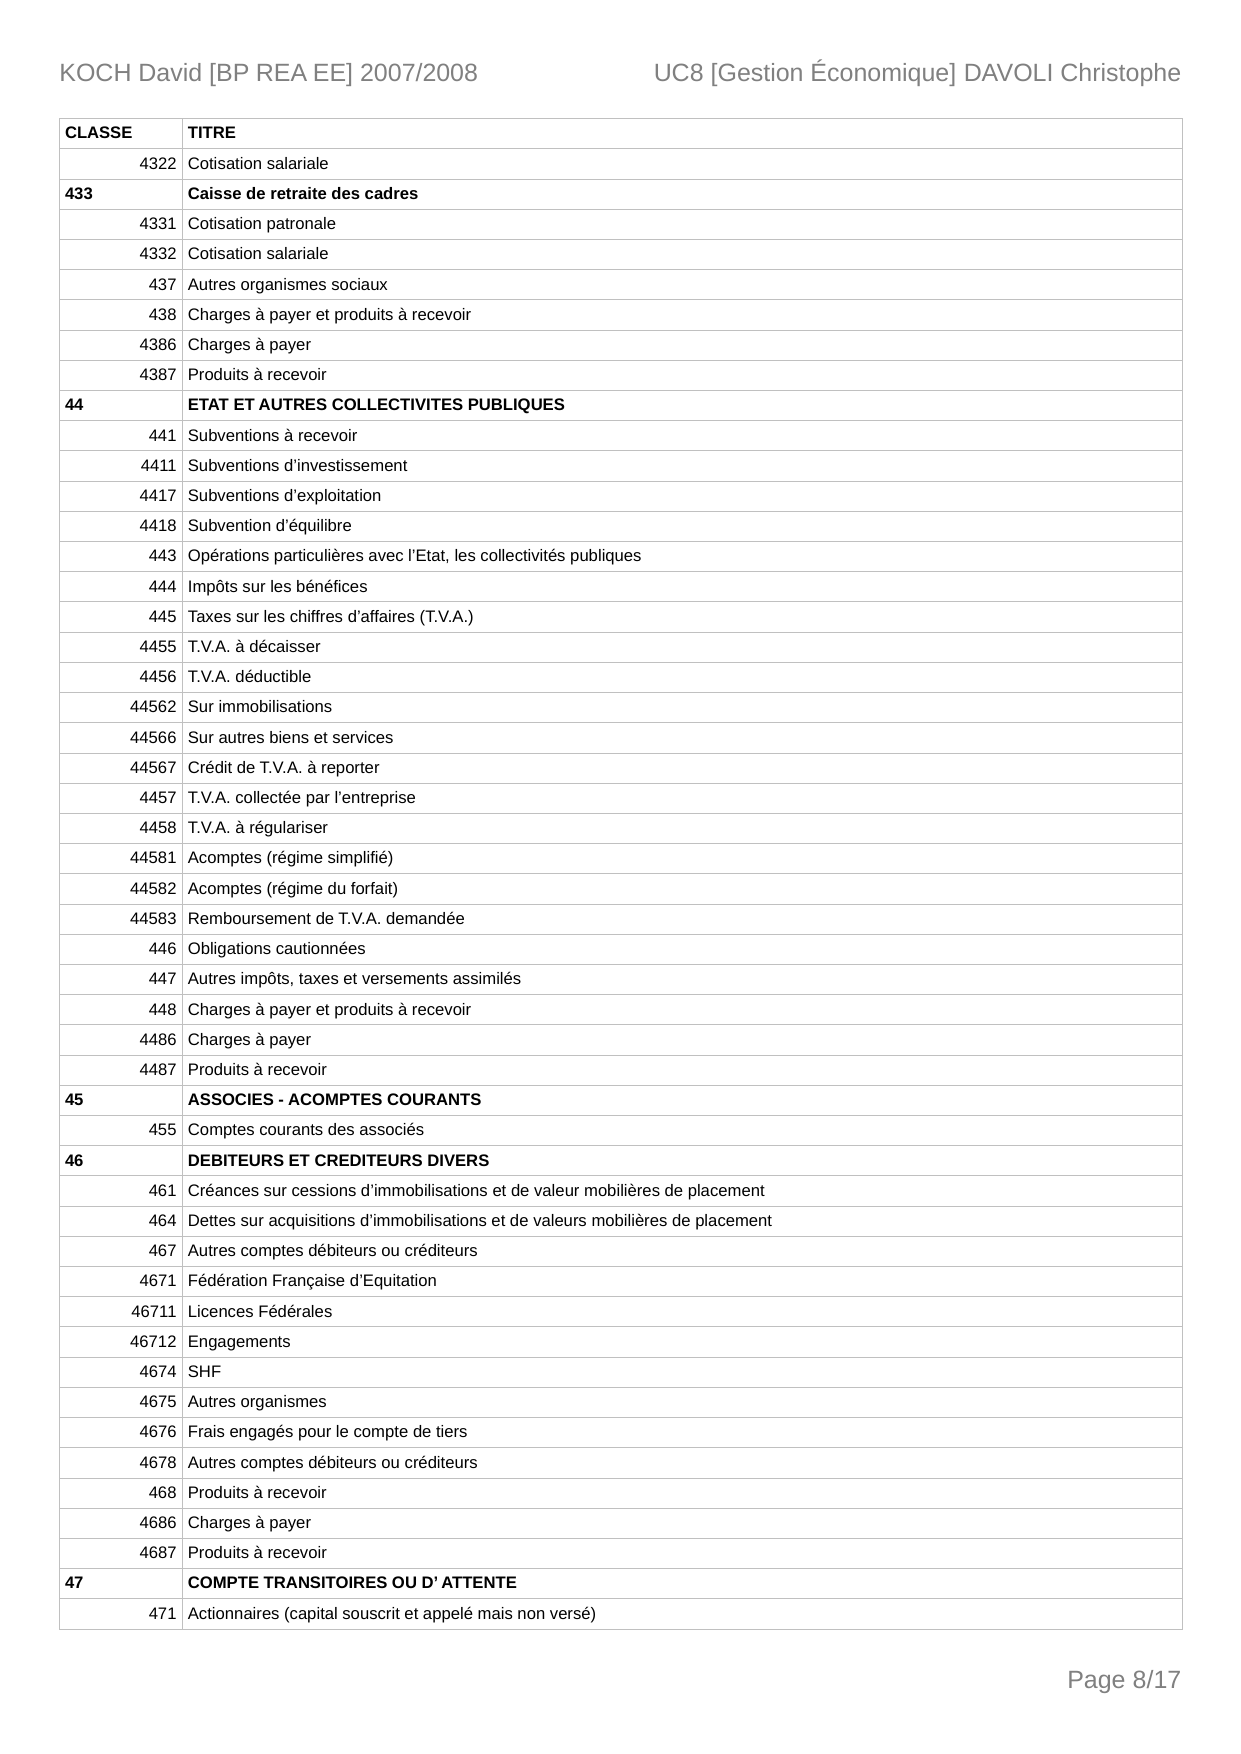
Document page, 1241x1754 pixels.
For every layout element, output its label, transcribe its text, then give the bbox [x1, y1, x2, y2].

table_cell 4458 [60, 814, 182, 843]
table_cell Engagements [183, 1327, 1182, 1357]
table_cell 4456 [60, 663, 182, 692]
table_cell Charges à payer et produits à recevoir [183, 995, 1182, 1024]
table_cell Autres impôts, taxes et versements assimilés [183, 965, 1182, 994]
table_cell 4386 [60, 331, 182, 360]
table_cell 45 [60, 1086, 182, 1115]
table_cell 44567 [60, 754, 182, 783]
table_cell Crédit de T.V.A. à reporter [183, 754, 1182, 783]
table_cell 4332 [60, 240, 182, 269]
table_cell Charges à payer [183, 1509, 1182, 1538]
table_cell T.V.A. déductible [183, 663, 1182, 692]
table_cell 4331 [60, 210, 182, 239]
table_cell 468 [60, 1479, 182, 1508]
table_cell Subventions d’investissement [183, 451, 1182, 481]
table_cell 4417 [60, 482, 182, 511]
table_cell Caisse de retraite des cadres [183, 180, 1182, 209]
table_cell 4487 [60, 1056, 182, 1085]
table_cell 461 [60, 1176, 182, 1206]
table_cell Autres comptes débiteurs ou créditeurs [183, 1448, 1182, 1477]
table_cell 46712 [60, 1327, 182, 1357]
table_header CLASSE [60, 119, 182, 148]
table_cell 47 [60, 1569, 182, 1598]
table_cell 46711 [60, 1297, 182, 1326]
table_cell 444 [60, 572, 182, 601]
table_cell Subvention d’équilibre [183, 512, 1182, 541]
table_cell 4678 [60, 1448, 182, 1477]
table_cell Taxes sur les chiffres d’affaires (T.V.A.) [183, 602, 1182, 632]
table_cell Charges à payer [183, 331, 1182, 360]
table_cell COMPTE TRANSITOIRES OU D’ ATTENTE [183, 1569, 1182, 1598]
table_cell 4687 [60, 1539, 182, 1568]
table_cell Charges à payer et produits à recevoir [183, 300, 1182, 329]
table_cell 433 [60, 180, 182, 209]
table_cell Créances sur cessions d’immobilisations et de valeur mobilières de placement [183, 1176, 1182, 1206]
table_cell Autres comptes débiteurs ou créditeurs [183, 1237, 1182, 1266]
table_cell 44 [60, 391, 182, 420]
table_cell Opérations particulières avec l’Etat, les collectivités publiques [183, 542, 1182, 571]
table_cell 4457 [60, 784, 182, 813]
table_cell 455 [60, 1116, 182, 1145]
table_cell SHF [183, 1358, 1182, 1387]
table_cell Charges à payer [183, 1025, 1182, 1054]
table_cell Cotisation salariale [183, 240, 1182, 269]
table_cell 44562 [60, 693, 182, 722]
table_cell Acomptes (régime du forfait) [183, 874, 1182, 903]
table_cell 44581 [60, 844, 182, 873]
table_cell Remboursement de T.V.A. demandée [183, 905, 1182, 934]
table_cell DEBITEURS ET CREDITEURS DIVERS [183, 1146, 1182, 1175]
table_cell Actionnaires (capital souscrit et appelé mais non versé) [183, 1599, 1182, 1628]
table_cell T.V.A. à décaisser [183, 633, 1182, 662]
table_cell Subventions à recevoir [183, 421, 1182, 450]
table_cell ETAT ET AUTRES COLLECTIVITES PUBLIQUES [183, 391, 1182, 420]
table_cell Produits à recevoir [183, 1539, 1182, 1568]
table_cell Cotisation patronale [183, 210, 1182, 239]
table_cell Produits à recevoir [183, 1056, 1182, 1085]
table_cell Autres organismes [183, 1388, 1182, 1417]
table_cell Sur autres biens et services [183, 723, 1182, 752]
table_cell 4418 [60, 512, 182, 541]
table_cell 464 [60, 1207, 182, 1236]
table_cell 441 [60, 421, 182, 450]
table_cell Licences Fédérales [183, 1297, 1182, 1326]
table_cell Sur immobilisations [183, 693, 1182, 722]
table_cell Subventions d’exploitation [183, 482, 1182, 511]
table_cell 445 [60, 602, 182, 632]
table_cell 446 [60, 935, 182, 964]
table_cell 4686 [60, 1509, 182, 1538]
table_cell 4671 [60, 1267, 182, 1296]
table_cell Produits à recevoir [183, 1479, 1182, 1508]
table_cell Acomptes (régime simplifié) [183, 844, 1182, 873]
table_cell Fédération Française d’Equitation [183, 1267, 1182, 1296]
table_cell 4322 [60, 149, 182, 178]
table_cell 4455 [60, 633, 182, 662]
table_cell Obligations cautionnées [183, 935, 1182, 964]
table_cell Impôts sur les bénéfices [183, 572, 1182, 601]
table_cell 4486 [60, 1025, 182, 1054]
table_cell 44583 [60, 905, 182, 934]
table_cell 4676 [60, 1418, 182, 1447]
table_cell 443 [60, 542, 182, 571]
table_cell Produits à recevoir [183, 361, 1182, 390]
table_cell Autres organismes sociaux [183, 270, 1182, 299]
table_cell 4387 [60, 361, 182, 390]
table_cell T.V.A. à régulariser [183, 814, 1182, 843]
table_cell 467 [60, 1237, 182, 1266]
table_cell 437 [60, 270, 182, 299]
table_header TITRE [183, 119, 1182, 148]
table_cell 46 [60, 1146, 182, 1175]
table_cell ASSOCIES - ACOMPTES COURANTS [183, 1086, 1182, 1115]
table_cell 4411 [60, 451, 182, 481]
table_cell 447 [60, 965, 182, 994]
table_cell T.V.A. collectée par l’entreprise [183, 784, 1182, 813]
table_cell 471 [60, 1599, 182, 1628]
table_cell Frais engagés pour le compte de tiers [183, 1418, 1182, 1447]
table_cell 44582 [60, 874, 182, 903]
table_cell Dettes sur acquisitions d’immobilisations et de valeurs mobilières de placement [183, 1207, 1182, 1236]
table_cell 44566 [60, 723, 182, 752]
table_cell 4675 [60, 1388, 182, 1417]
table_cell 448 [60, 995, 182, 1024]
table_cell Cotisation salariale [183, 149, 1182, 178]
table_cell 438 [60, 300, 182, 329]
table_cell Comptes courants des associés [183, 1116, 1182, 1145]
table_cell 4674 [60, 1358, 182, 1387]
